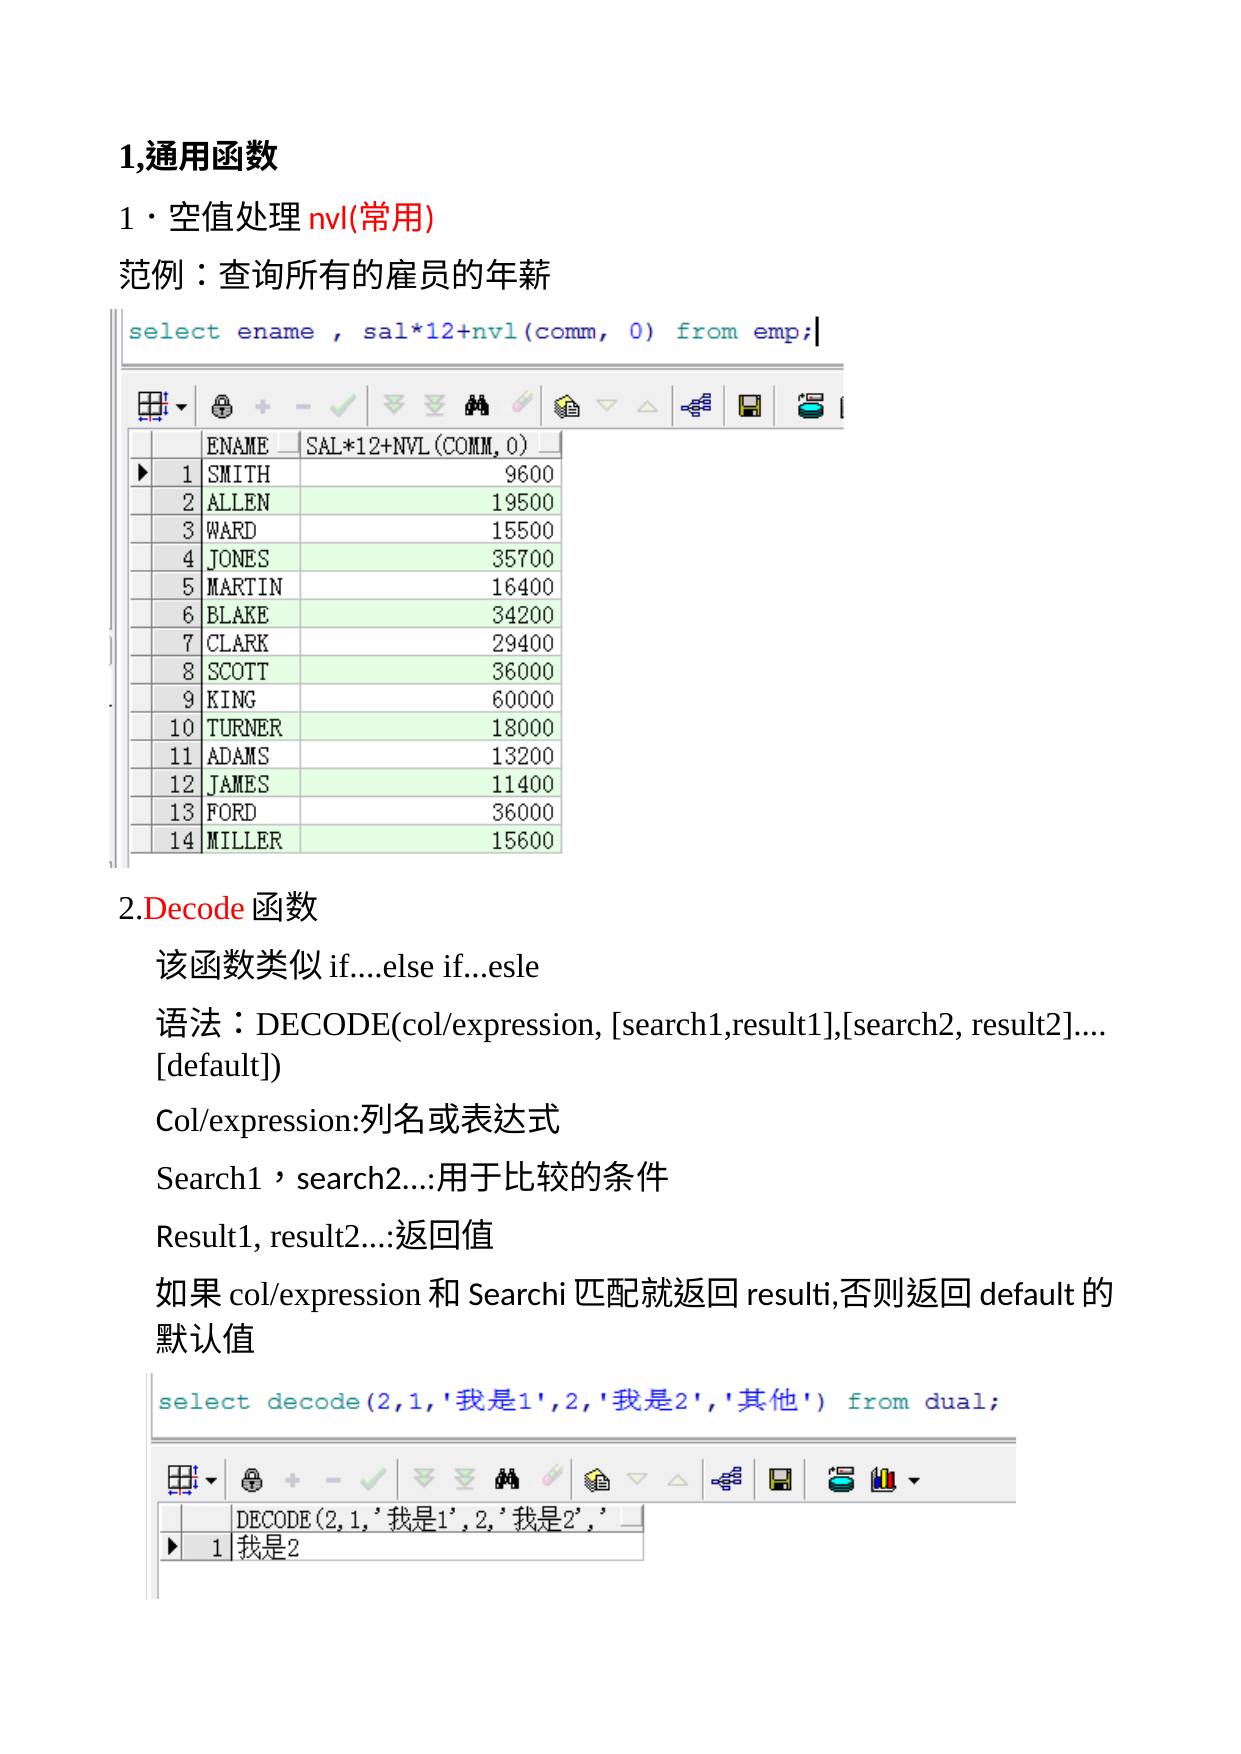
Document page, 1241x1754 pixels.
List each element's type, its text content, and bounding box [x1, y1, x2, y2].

text Result1, result2...:返回值 [156, 1212, 1122, 1257]
text Col/expression:列名或表达式 [156, 1096, 1122, 1142]
picture [146, 1373, 1017, 1599]
text 2.Decode函数 [118, 884, 1122, 929]
text 该函数类似if....else if...esle [156, 942, 1122, 987]
picture [109, 309, 844, 868]
subtitle 1,通用函数 [118, 133, 1122, 178]
text 1．空值处理nvl(常用) [118, 191, 1122, 239]
text Search1，search2...:用于比较的条件 [156, 1154, 1122, 1199]
text 语法：DECODE(col/expression, [search1,result1],[search2, result2]....[default]) [156, 1000, 1122, 1084]
text 如果col/expression和Searchi匹配就返回resulti,否则返回default的默认值 [156, 1270, 1122, 1361]
text 范例：查询所有的雇员的年薪 [118, 252, 1122, 297]
